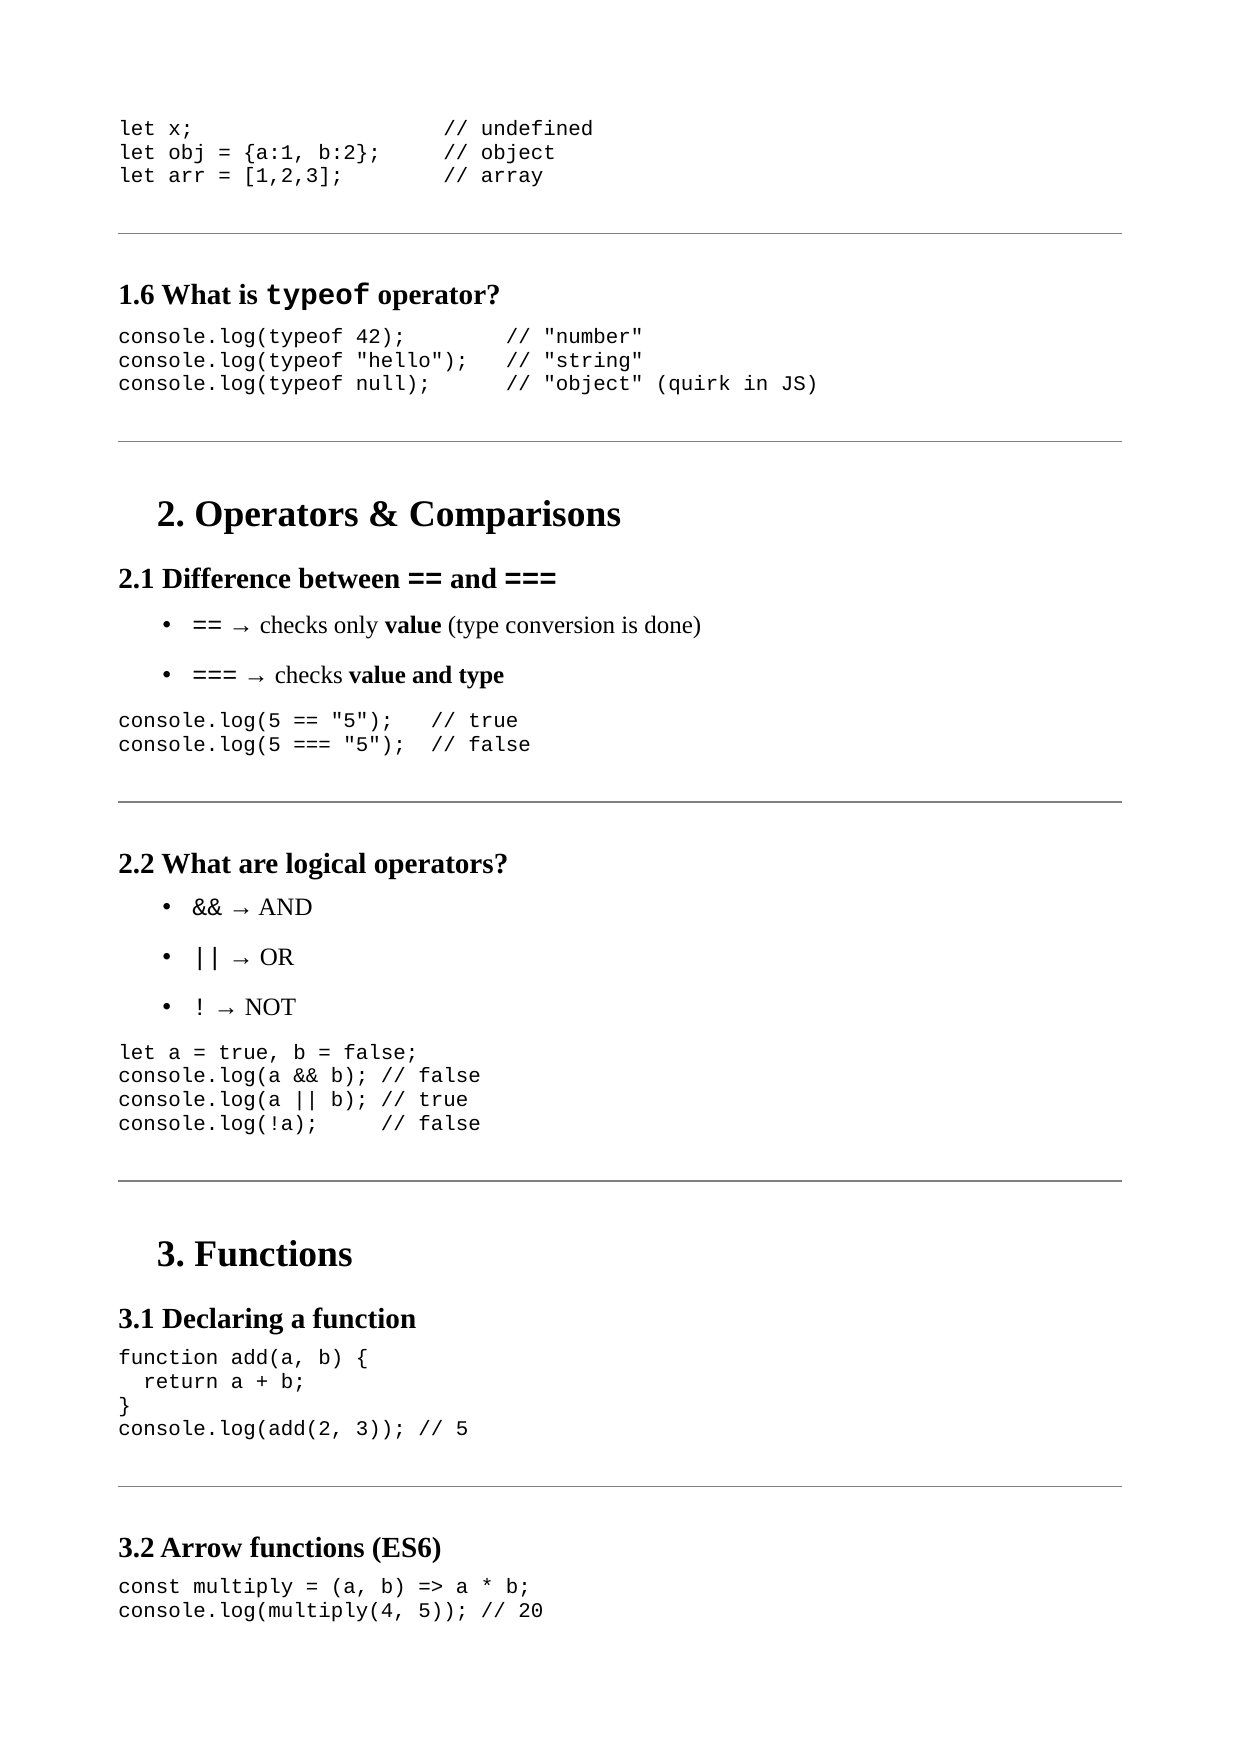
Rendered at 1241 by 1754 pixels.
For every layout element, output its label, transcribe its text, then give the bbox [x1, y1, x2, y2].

text return a + b; [118, 1371, 1122, 1394]
list === → checks value and type [162, 660, 1122, 691]
text } [118, 1394, 1122, 1418]
text console.log(multiply(4, 5)); // 20 [118, 1600, 1122, 1623]
subtitle 🔸 2. Operators & Comparisons [118, 491, 1122, 534]
text console.log(5 === "5"); // false [118, 734, 1122, 757]
text console.log(a || b); // true [118, 1089, 1122, 1113]
list && → AND [162, 892, 1122, 923]
text let obj = {a:1, b:2}; // object [118, 142, 1122, 165]
text console.log(typeof "hello"); // "string" [118, 349, 1122, 373]
subtitle 3.2 Arrow functions (ES6) [118, 1530, 1122, 1564]
text console.log(typeof 42); // "number" [118, 326, 1122, 349]
subtitle 3.1 Declaring a function [118, 1301, 1122, 1335]
list || → OR [162, 942, 1122, 973]
text console.log(add(2, 3)); // 5 [118, 1418, 1122, 1442]
subtitle 1.6 What is typeof operator? [118, 277, 1122, 313]
text function add(a, b) { [118, 1347, 1122, 1371]
text const multiply = (a, b) => a * b; [118, 1576, 1122, 1600]
text console.log(!a); // false [118, 1113, 1122, 1136]
text console.log(typeof null); // "object" (quirk in JS) [118, 373, 1122, 397]
list ! → NOT [162, 992, 1122, 1023]
subtitle 🔥 3. Functions [118, 1231, 1122, 1274]
text console.log(a && b); // false [118, 1066, 1122, 1089]
text let a = true, b = false; [118, 1042, 1122, 1066]
text let arr = [1,2,3]; // array [118, 165, 1122, 189]
text let x; // undefined [118, 118, 1122, 142]
list == → checks only value (type conversion is done) [162, 610, 1122, 641]
subtitle 2.2 What are logical operators? [118, 846, 1122, 879]
subtitle 2.1 Difference between == and === [118, 562, 1122, 598]
text console.log(5 == "5"); // true [118, 710, 1122, 734]
